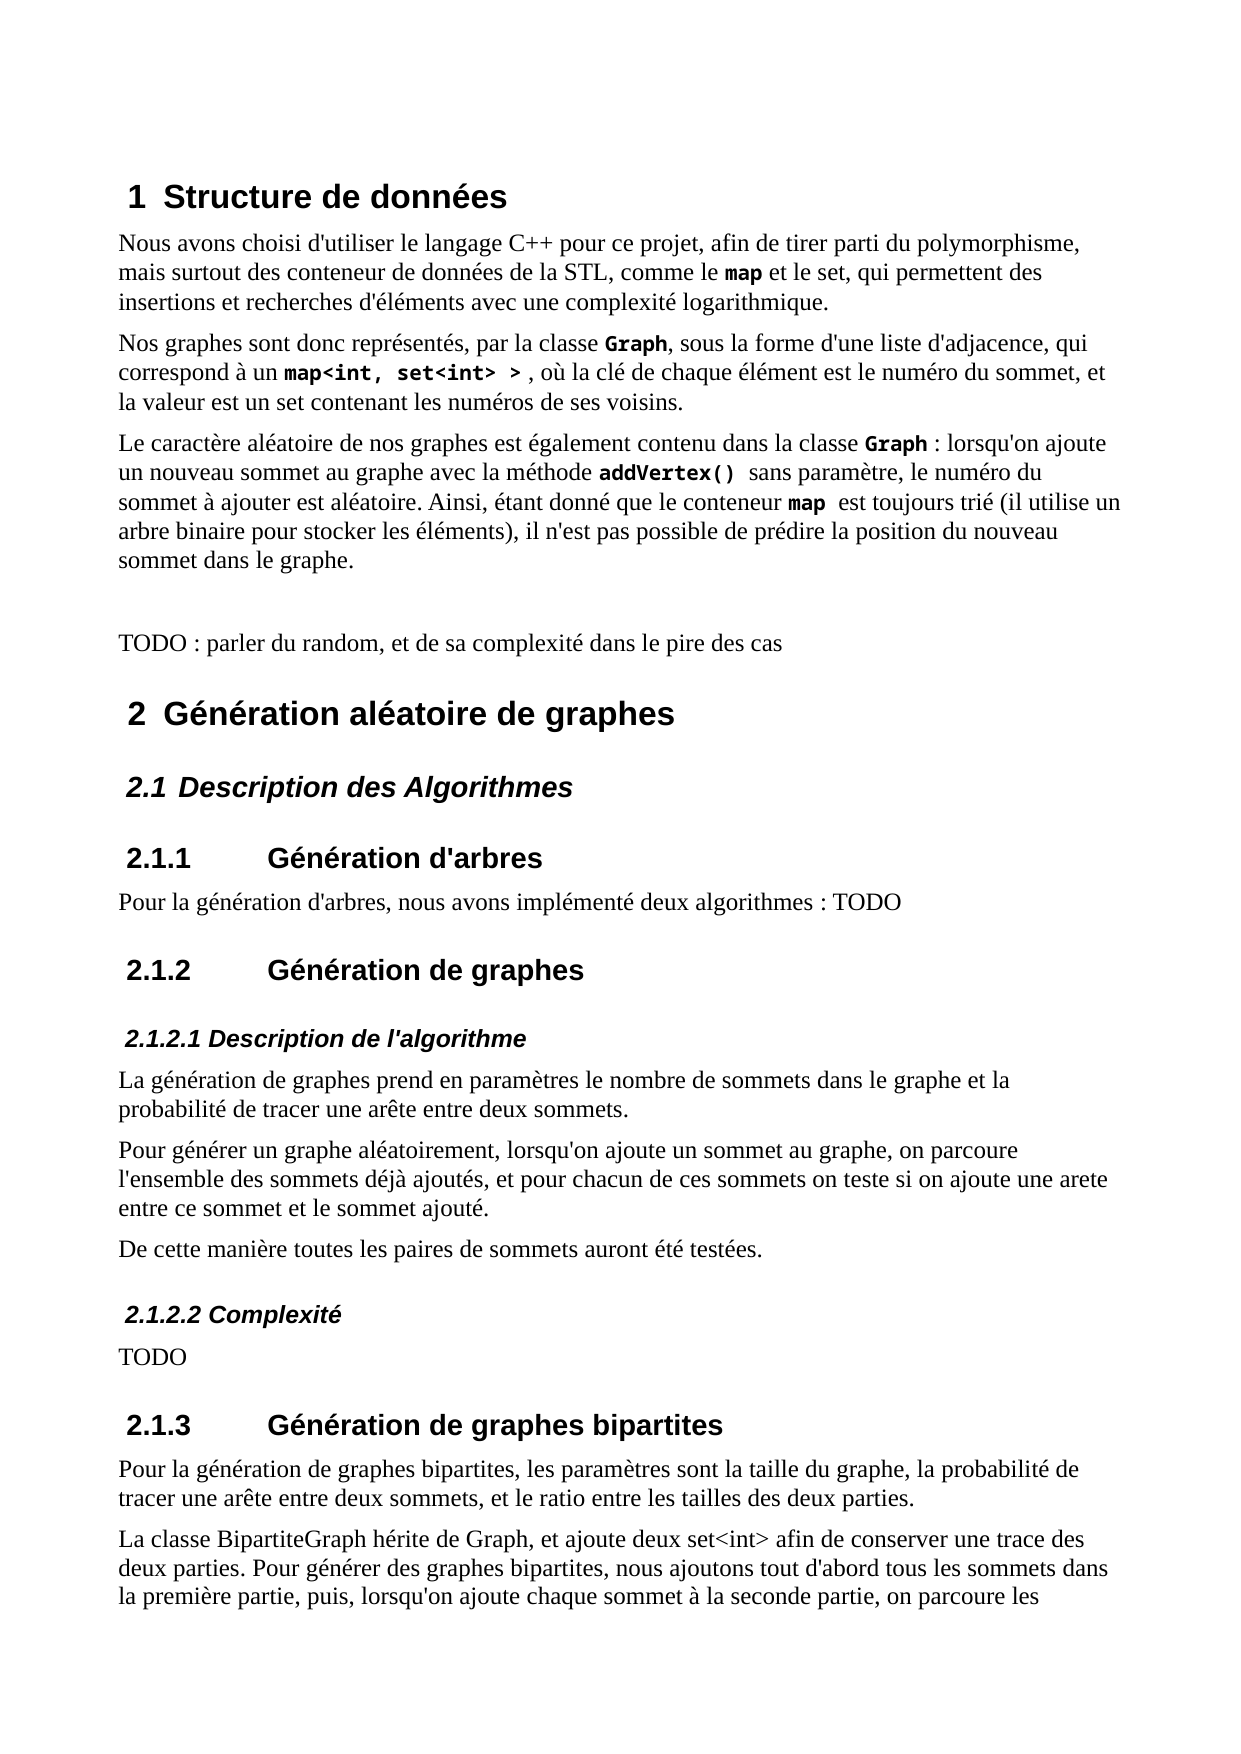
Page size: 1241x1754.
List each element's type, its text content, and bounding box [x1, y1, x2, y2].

text Nous avons choisi d'utiliser le langage C++ pour ce projet, afin de tirer parti du polymorphisme, mais surtout des conteneur de données de la STL, comme le map et le set, qui permettent des insertions et recherches d'éléments avec une complexité logarithmique. [118, 228, 1122, 315]
text Pour la génération de graphes bipartites, les paramètres sont la taille du graphe, la probabilité de tracer une arête entre deux sommets, et le ratio entre les tailles des deux parties. [118, 1454, 1122, 1511]
text Nos graphes sont donc représentés, par la classe Graph, sous la forme d'une liste d'adjacence, qui correspond à un map<int, set<int> > , où la clé de chaque élément est le numéro du sommet, et la valeur est un set contenant les numéros de ses voisins. [118, 328, 1122, 416]
subtitle Description de l'algorithme [118, 1024, 1122, 1053]
subtitle Génération d'arbres [118, 841, 1122, 875]
subtitle Description des Algorithmes [118, 770, 1122, 804]
text De cette manière toutes les paires de sommets auront été testées. [118, 1234, 1122, 1263]
text La classe BipartiteGraph hérite de Graph, et ajoute deux set<int> afin de conserver une trace des deux parties. Pour générer des graphes bipartites, nous ajoutons tout d'abord tous les sommets dans la première partie, puis, lorsqu'on ajoute chaque sommet à la seconde partie, on parcoure les [118, 1524, 1122, 1610]
text Pour la génération d'arbres, nous avons implémenté deux algorithmes : TODO [118, 887, 1122, 916]
text Pour générer un graphe aléatoirement, lorsqu'on ajoute un sommet au graphe, on parcoure l'ensemble des sommets déjà ajoutés, et pour chacun de ces sommets on teste si on ajoute une arete entre ce sommet et le sommet ajouté. [118, 1136, 1122, 1222]
text TODO [118, 1342, 1122, 1370]
text TODO : parler du random, et de sa complexité dans le pire des cas [118, 628, 1122, 656]
subtitle Génération de graphes bipartites [118, 1408, 1122, 1441]
subtitle Structure de données [118, 177, 1122, 216]
subtitle Génération aléatoire de graphes [118, 694, 1122, 733]
subtitle Complexité [118, 1301, 1122, 1329]
subtitle Génération de graphes [118, 953, 1122, 987]
text Le caractère aléatoire de nos graphes est également contenu dans la classe Graph : lorsqu'on ajoute un nouveau sommet au graphe avec la méthode addVertex() sans paramètre, le numéro du sommet à ajouter est aléatoire. Ainsi, étant donné que le conteneur map est toujours trié (il utilise un arbre binaire pour stocker les éléments), il n'est pas possible de prédire la position du nouveau sommet dans le graphe. [118, 428, 1122, 574]
text La génération de graphes prend en paramètres le nombre de sommets dans le graphe et la probabilité de tracer une arête entre deux sommets. [118, 1066, 1122, 1123]
